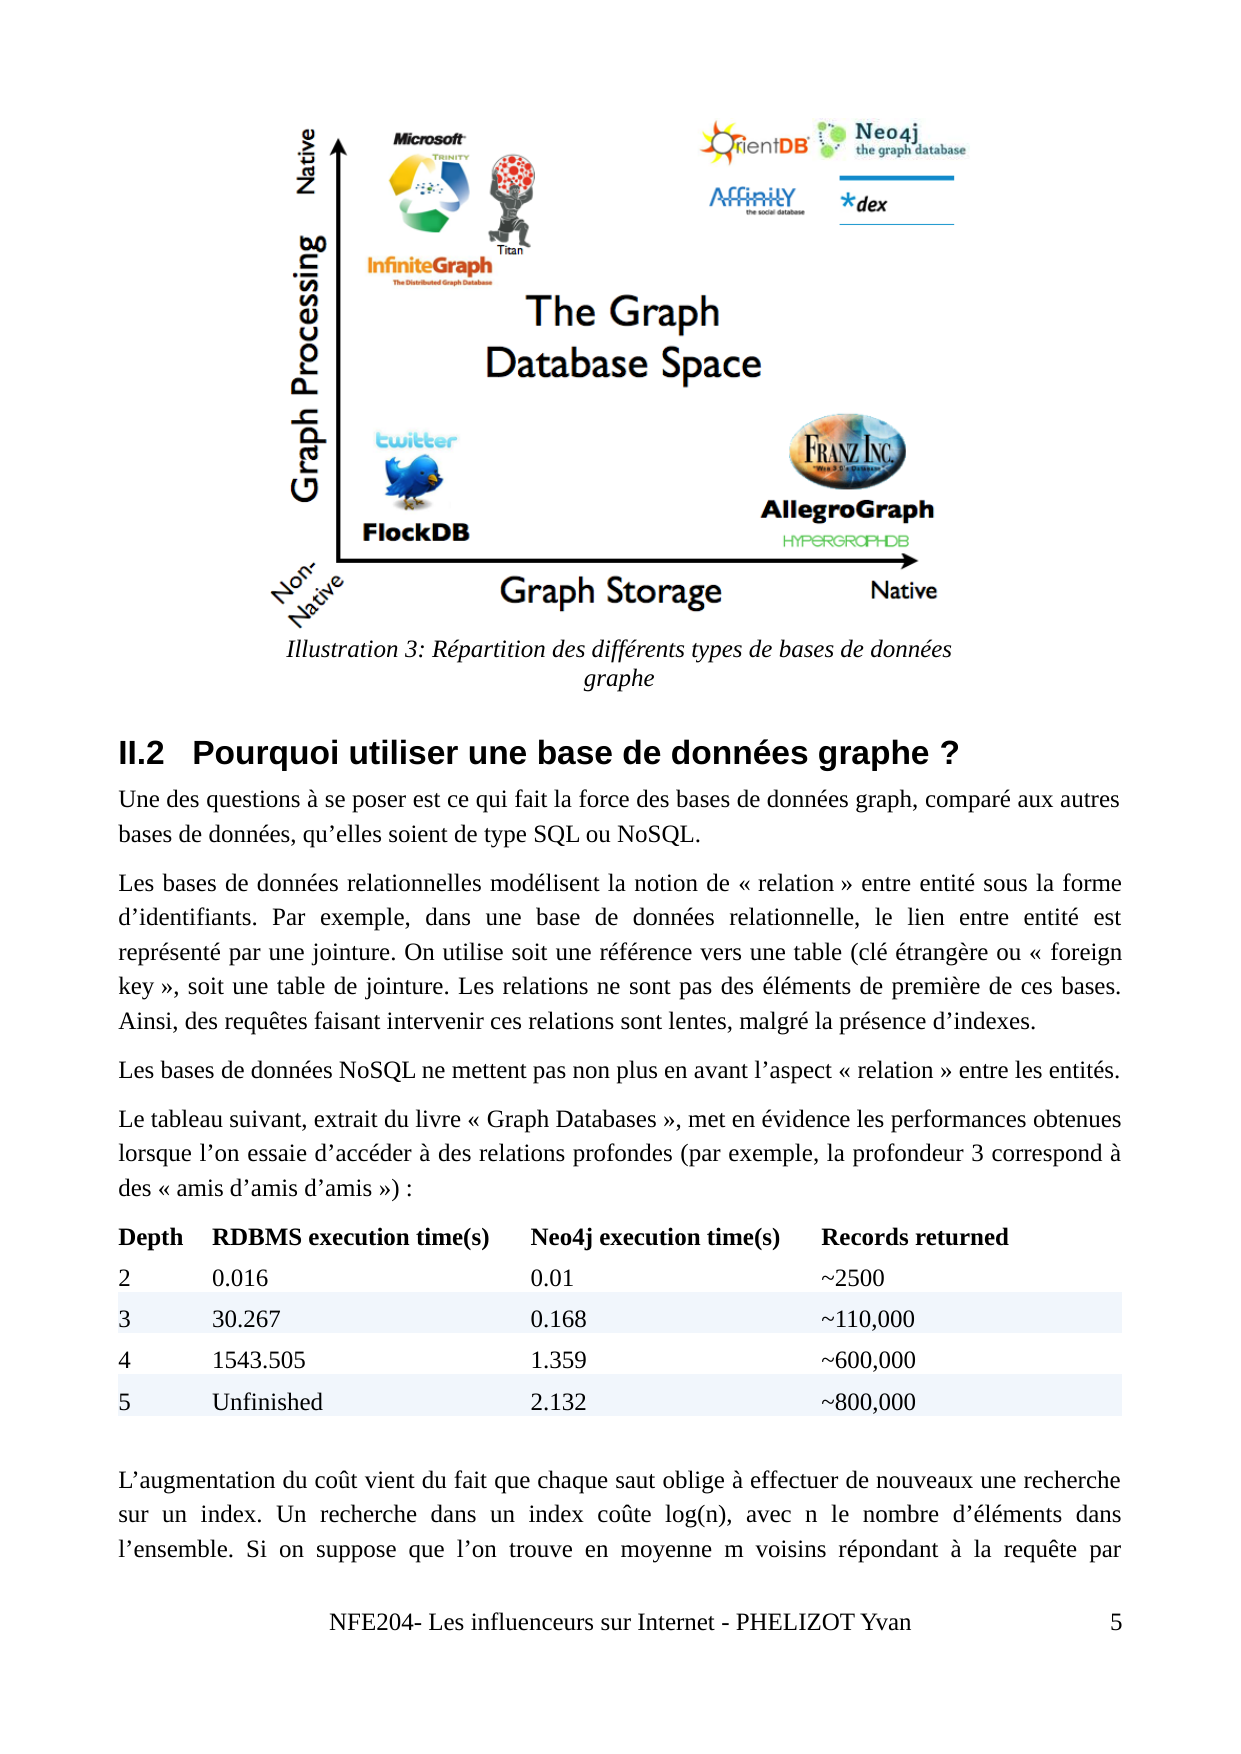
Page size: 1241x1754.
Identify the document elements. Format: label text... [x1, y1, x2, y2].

table_cell 2 [118, 1251, 212, 1292]
text L’augmentation du coût vient du fait que chaque saut oblige à effectuer de nouveaux une recherche sur un index. Un recherche dans un index coûte log(n), avec n le nombre d’éléments dans l’ensemble. Si on suppose que l’on trouve en moyenne m voisins répondant à la requête par [118, 1465, 1122, 1562]
table_header Depth [118, 1222, 212, 1251]
table_cell 0.016 [212, 1251, 530, 1292]
table_cell 3 [118, 1292, 212, 1333]
table_cell 5 [118, 1374, 212, 1416]
table_cell 4 [118, 1333, 212, 1374]
table_header RDBMS execution time(s) [212, 1222, 530, 1251]
text Les bases de données NoSQL ne mettent pas non plus en avant l’aspect « relation » entre les entités. [118, 1055, 1122, 1083]
table_header Records returned [821, 1222, 1122, 1251]
table_cell 1.359 [530, 1333, 821, 1374]
text Le tableau suivant, extrait du livre « Graph Databases », met en évidence les performances obtenues lorsque l’on essaie d’accéder à des relations profondes (par exemple, la profondeur 3 correspond à des « amis d’amis d’amis ») : [118, 1104, 1122, 1202]
table_cell 0.01 [530, 1251, 821, 1292]
table_cell 0.168 [530, 1292, 821, 1333]
table_cell ~110,000 [821, 1292, 1122, 1333]
text Une des questions à se poser est ce qui fait la force des bases de données graph, comparé aux autres bases de données, qu’elles soient de type SQL ou NoSQL. [118, 784, 1122, 847]
table_cell 2.132 [530, 1374, 821, 1416]
text Illustration 3: Répartition des différents types de bases de données graphe [270, 629, 970, 692]
picture [270, 118, 971, 629]
table_cell 1543.505 [212, 1333, 530, 1374]
table_cell ~600,000 [821, 1333, 1122, 1374]
table_cell 30.267 [212, 1292, 530, 1333]
table_header Neo4j execution time(s) [530, 1222, 821, 1251]
table_cell ~800,000 [821, 1374, 1122, 1416]
text Les bases de données relationnelles modélisent la notion de « relation » entre entité sous la forme d’identifiants. Par exemple, dans une base de données relationnelle, le lien entre entité est représenté par une jointure. On utilise soit une référence vers une table (clé étrangère ou « foreign key », soit une table de jointure. Les relations ne sont pas des éléments de première de ces bases. Ainsi, des requêtes faisant intervenir ces relations sont lentes, malgré la présence d’indexes. [118, 868, 1122, 1034]
table_cell Unfinished [212, 1374, 530, 1416]
subtitle Pourquoi utiliser une base de données graphe ? [118, 733, 1122, 772]
table_cell ~2500 [821, 1251, 1122, 1292]
